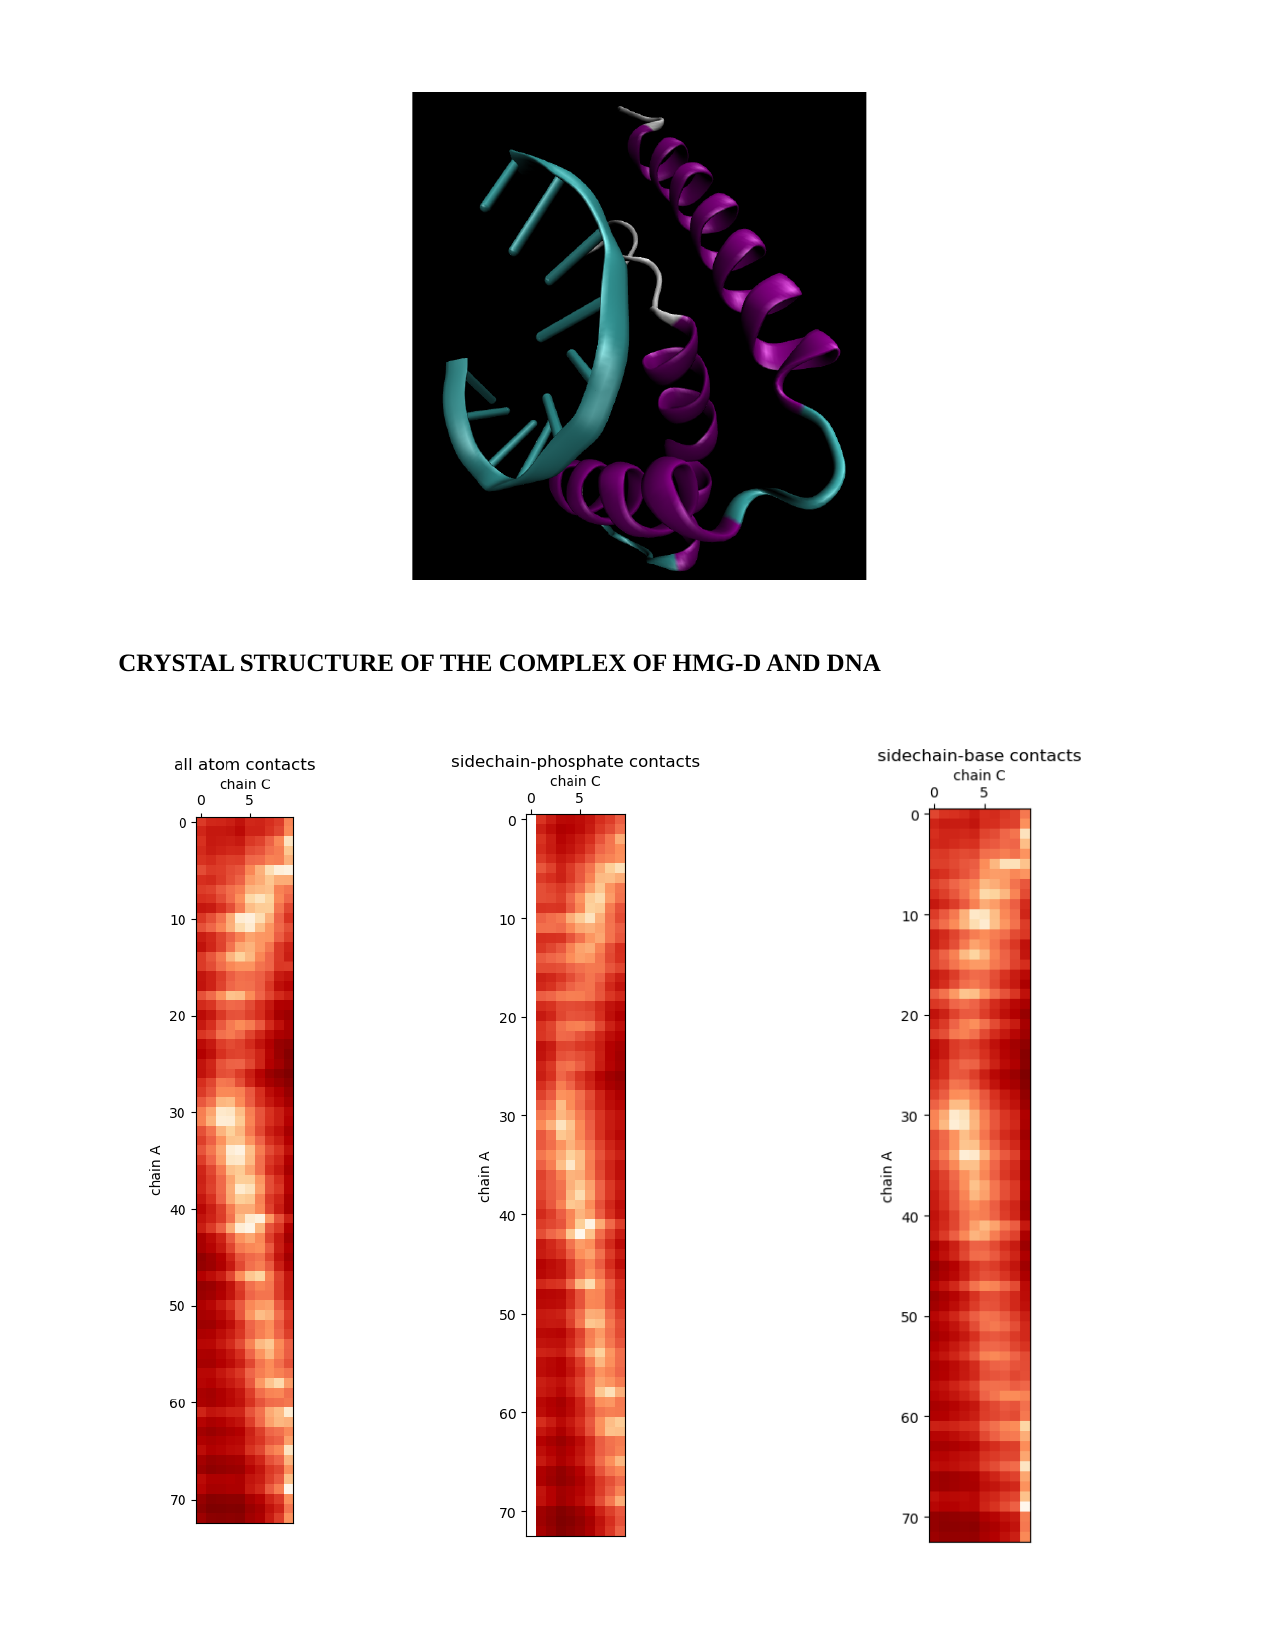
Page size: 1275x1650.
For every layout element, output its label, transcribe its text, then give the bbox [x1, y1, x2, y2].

picture [137, 743, 360, 1546]
subtitle CRYSTAL STRUCTURE OF THE COMPLEX OF HMG-D AND DNA [118, 648, 1157, 677]
picture [430, 743, 713, 1551]
picture [412, 92, 867, 580]
picture [844, 740, 1100, 1568]
